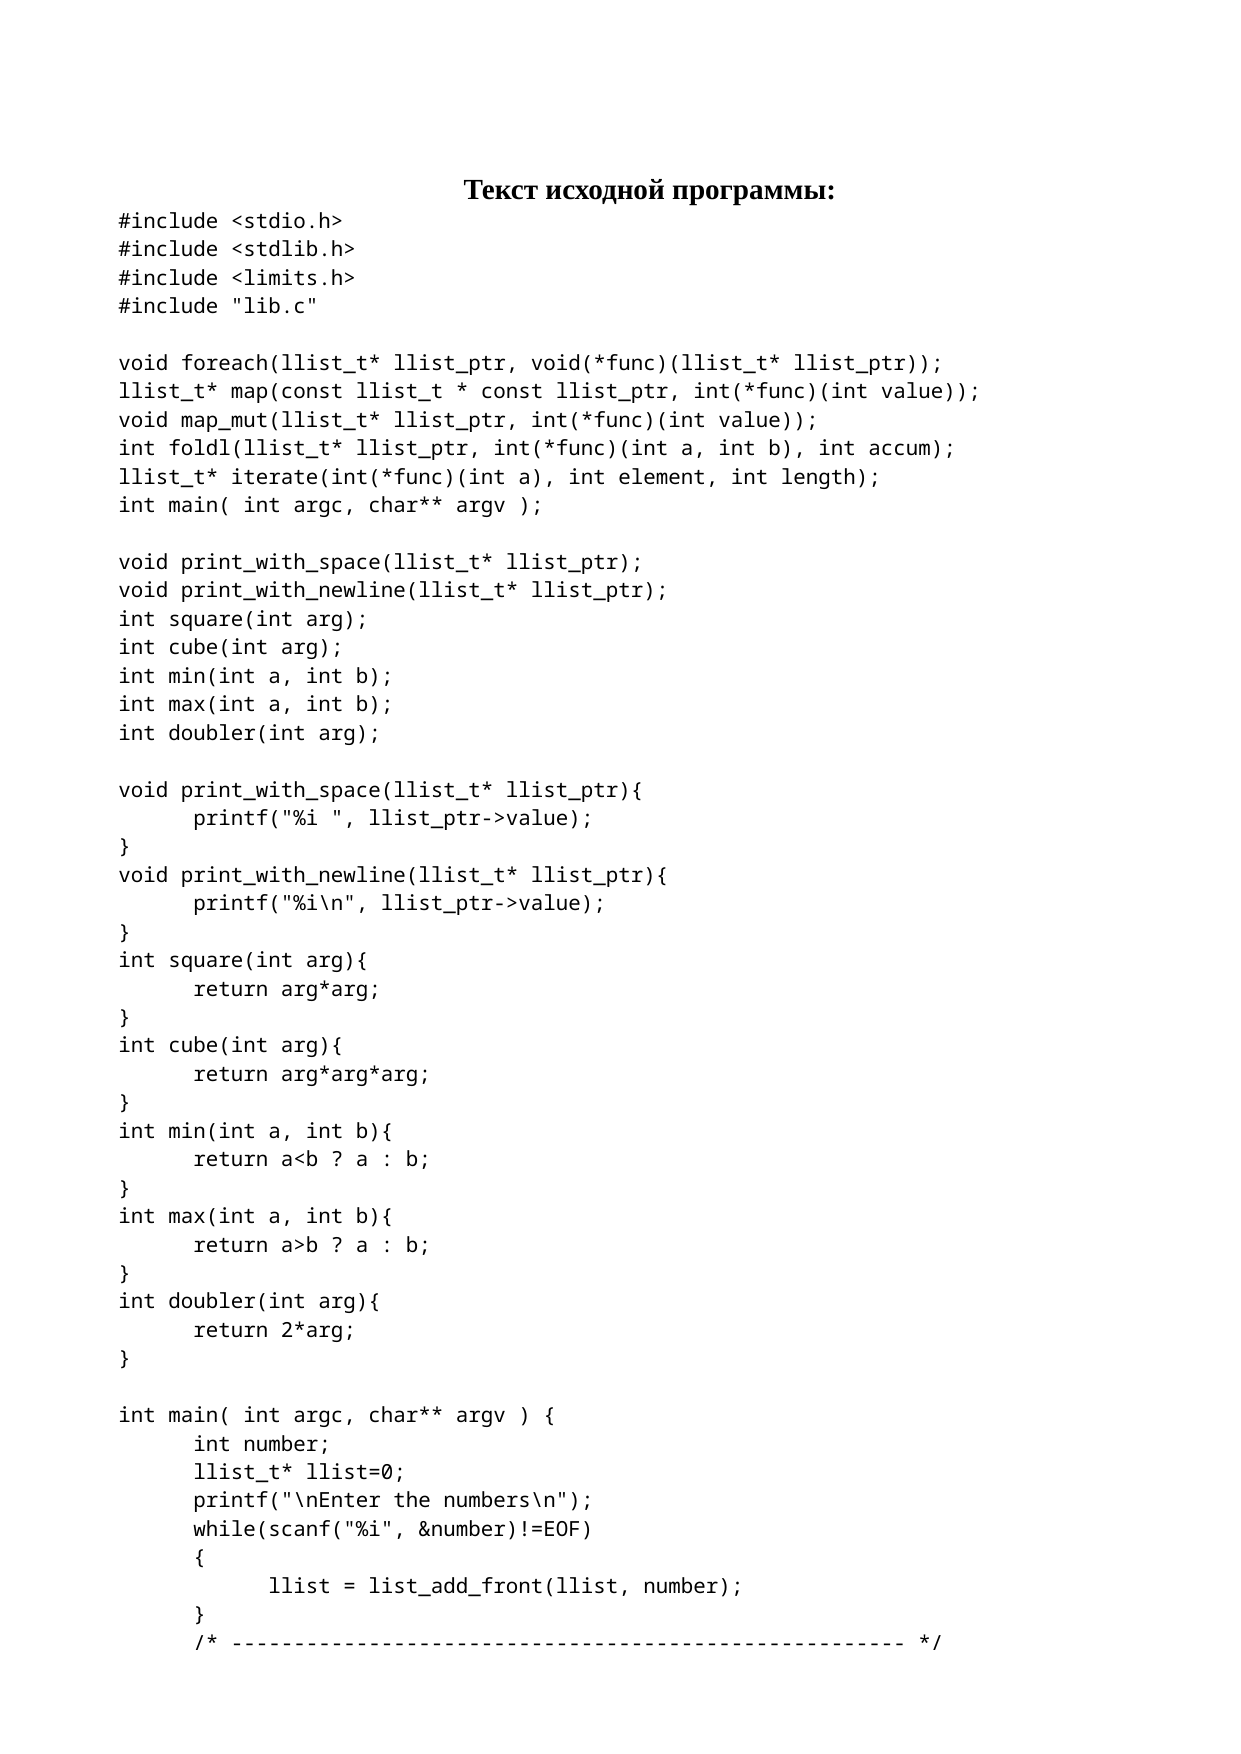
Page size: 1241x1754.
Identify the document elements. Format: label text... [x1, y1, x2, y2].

text int main( int argc, char** argv ) { [118, 1400, 1181, 1429]
text } [118, 1343, 1181, 1372]
text int square(int arg){ [118, 945, 1181, 974]
text } [118, 1599, 1181, 1628]
text void print_with_newline(llist_t* llist_ptr); [118, 576, 1181, 604]
text int doubler(int arg){ [118, 1287, 1181, 1315]
text llist_t* map(const llist_t * const llist_ptr, int(*func)(int value)); [118, 377, 1181, 405]
text return a<b ? a : b; [118, 1144, 1181, 1173]
text void print_with_space(llist_t* llist_ptr){ [118, 775, 1181, 803]
text } [118, 1002, 1181, 1031]
text return a>b ? a : b; [118, 1230, 1181, 1258]
text while(scanf("%i", &number)!=EOF) [118, 1514, 1181, 1542]
text llist_t* iterate(int(*func)(int a), int element, int length); [118, 462, 1181, 490]
text } [118, 832, 1181, 860]
text int min(int a, int b){ [118, 1116, 1181, 1144]
text } [118, 1173, 1181, 1201]
text void print_with_newline(llist_t* llist_ptr){ [118, 860, 1181, 888]
text { [118, 1542, 1181, 1571]
text int doubler(int arg); [118, 718, 1181, 746]
text return arg*arg; [118, 974, 1181, 1002]
text void print_with_space(llist_t* llist_ptr); [118, 547, 1181, 576]
text int max(int a, int b); [118, 689, 1181, 718]
text #include "lib.c" [118, 291, 1181, 320]
text int cube(int arg){ [118, 1031, 1181, 1059]
text void map_mut(llist_t* llist_ptr, int(*func)(int value)); [118, 405, 1181, 433]
text #include <stdio.h> [118, 206, 1181, 234]
text int max(int a, int b){ [118, 1201, 1181, 1230]
text int min(int a, int b); [118, 661, 1181, 689]
text } [118, 1087, 1181, 1116]
text Текст исходной программы: [118, 172, 1181, 206]
text return 2*arg; [118, 1315, 1181, 1343]
text void foreach(llist_t* llist_ptr, void(*func)(llist_t* llist_ptr)); [118, 348, 1181, 377]
text #include <limits.h> [118, 263, 1181, 291]
text printf("%i\n", llist_ptr->value); [118, 888, 1181, 917]
text llist = list_add_front(llist, number); [118, 1571, 1181, 1599]
text llist_t* llist=0; [118, 1457, 1181, 1486]
text printf("%i ", llist_ptr->value); [118, 803, 1181, 832]
text int foldl(llist_t* llist_ptr, int(*func)(int a, int b), int accum); [118, 433, 1181, 462]
text return arg*arg*arg; [118, 1059, 1181, 1087]
text printf("\nEnter the numbers\n"); [118, 1486, 1181, 1514]
text int cube(int arg); [118, 632, 1181, 661]
text #include <stdlib.h> [118, 234, 1181, 263]
text int number; [118, 1429, 1181, 1457]
text /* ------------------------------------------------------ */ [118, 1628, 1181, 1656]
text int square(int arg); [118, 604, 1181, 632]
text int main( int argc, char** argv ); [118, 490, 1181, 519]
text } [118, 917, 1181, 945]
text } [118, 1258, 1181, 1287]
